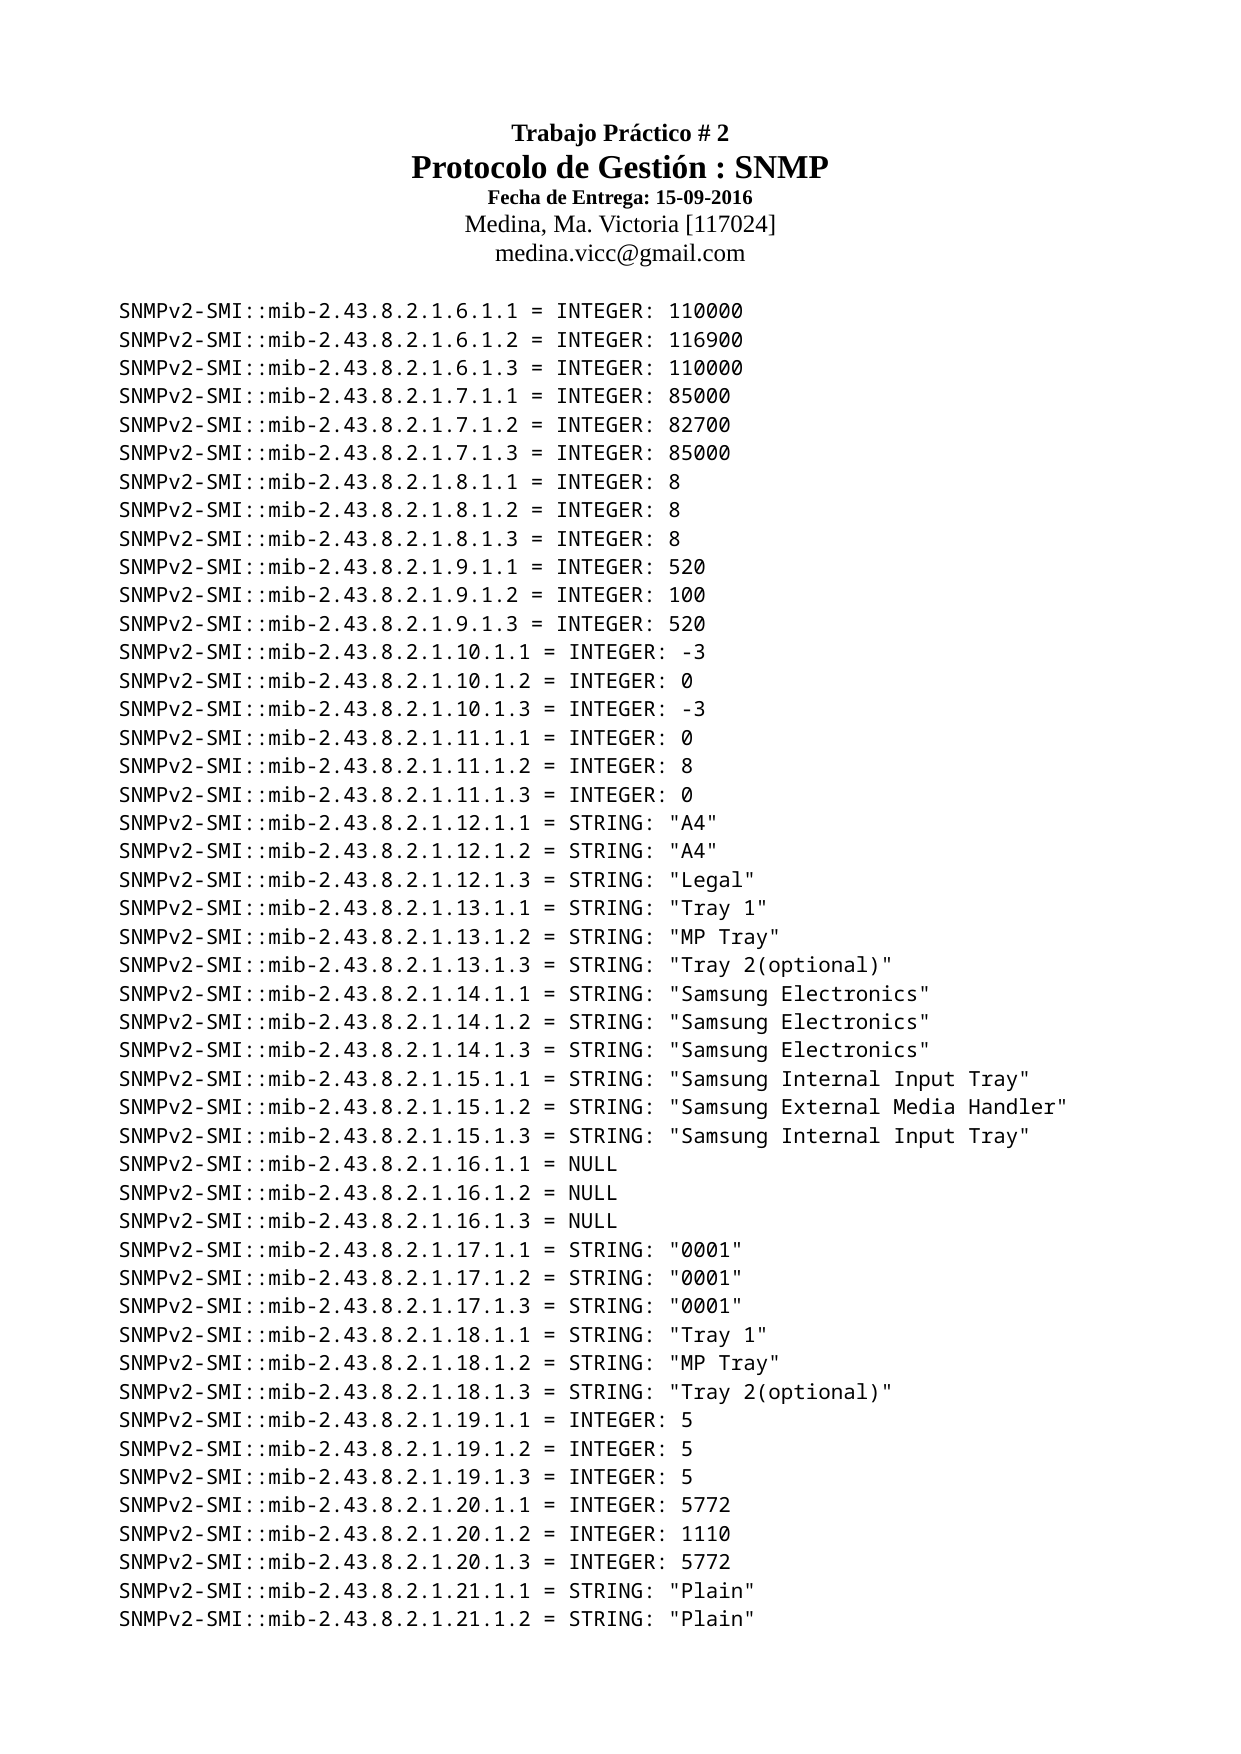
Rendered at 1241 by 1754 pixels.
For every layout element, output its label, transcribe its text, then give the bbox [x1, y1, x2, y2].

text SNMPv2-SMI::mib-2.43.8.2.1.14.1.2 = STRING: "Samsung Electronics" [118, 1007, 1122, 1036]
text SNMPv2-SMI::mib-2.43.8.2.1.20.1.3 = INTEGER: 5772 [118, 1547, 1122, 1576]
text SNMPv2-SMI::mib-2.43.8.2.1.15.1.3 = STRING: "Samsung Internal Input Tray" [118, 1121, 1122, 1149]
text SNMPv2-SMI::mib-2.43.8.2.1.12.1.1 = STRING: "A4" [118, 808, 1122, 837]
text SNMPv2-SMI::mib-2.43.8.2.1.14.1.1 = STRING: "Samsung Electronics" [118, 979, 1122, 1007]
text SNMPv2-SMI::mib-2.43.8.2.1.21.1.2 = STRING: "Plain" [118, 1604, 1122, 1633]
text SNMPv2-SMI::mib-2.43.8.2.1.17.1.1 = STRING: "0001" [118, 1235, 1122, 1263]
text SNMPv2-SMI::mib-2.43.8.2.1.16.1.3 = NULL [118, 1206, 1122, 1235]
text SNMPv2-SMI::mib-2.43.8.2.1.12.1.2 = STRING: "A4" [118, 837, 1122, 865]
text SNMPv2-SMI::mib-2.43.8.2.1.15.1.2 = STRING: "Samsung External Media Handler" [118, 1092, 1122, 1121]
text SNMPv2-SMI::mib-2.43.8.2.1.7.1.2 = INTEGER: 82700 [118, 410, 1122, 438]
text SNMPv2-SMI::mib-2.43.8.2.1.9.1.1 = INTEGER: 520 [118, 552, 1122, 581]
text SNMPv2-SMI::mib-2.43.8.2.1.11.1.2 = INTEGER: 8 [118, 751, 1122, 780]
text SNMPv2-SMI::mib-2.43.8.2.1.10.1.2 = INTEGER: 0 [118, 666, 1122, 694]
text SNMPv2-SMI::mib-2.43.8.2.1.7.1.3 = INTEGER: 85000 [118, 438, 1122, 467]
text SNMPv2-SMI::mib-2.43.8.2.1.13.1.3 = STRING: "Tray 2(optional)" [118, 950, 1122, 979]
text SNMPv2-SMI::mib-2.43.8.2.1.8.1.2 = INTEGER: 8 [118, 495, 1122, 524]
text SNMPv2-SMI::mib-2.43.8.2.1.18.1.2 = STRING: "MP Tray" [118, 1348, 1122, 1377]
text SNMPv2-SMI::mib-2.43.8.2.1.7.1.1 = INTEGER: 85000 [118, 382, 1122, 410]
text SNMPv2-SMI::mib-2.43.8.2.1.13.1.1 = STRING: "Tray 1" [118, 893, 1122, 922]
text SNMPv2-SMI::mib-2.43.8.2.1.6.1.1 = INTEGER: 110000 [118, 296, 1122, 325]
text SNMPv2-SMI::mib-2.43.8.2.1.10.1.1 = INTEGER: -3 [118, 637, 1122, 666]
text SNMPv2-SMI::mib-2.43.8.2.1.9.1.3 = INTEGER: 520 [118, 609, 1122, 637]
text SNMPv2-SMI::mib-2.43.8.2.1.12.1.3 = STRING: "Legal" [118, 865, 1122, 893]
text SNMPv2-SMI::mib-2.43.8.2.1.17.1.2 = STRING: "0001" [118, 1263, 1122, 1292]
text SNMPv2-SMI::mib-2.43.8.2.1.11.1.3 = INTEGER: 0 [118, 780, 1122, 808]
text SNMPv2-SMI::mib-2.43.8.2.1.20.1.2 = INTEGER: 1110 [118, 1519, 1122, 1547]
text SNMPv2-SMI::mib-2.43.8.2.1.8.1.3 = INTEGER: 8 [118, 524, 1122, 552]
text SNMPv2-SMI::mib-2.43.8.2.1.19.1.2 = INTEGER: 5 [118, 1434, 1122, 1462]
text SNMPv2-SMI::mib-2.43.8.2.1.17.1.3 = STRING: "0001" [118, 1292, 1122, 1320]
text SNMPv2-SMI::mib-2.43.8.2.1.9.1.2 = INTEGER: 100 [118, 581, 1122, 609]
text SNMPv2-SMI::mib-2.43.8.2.1.11.1.1 = INTEGER: 0 [118, 723, 1122, 751]
text SNMPv2-SMI::mib-2.43.8.2.1.10.1.3 = INTEGER: -3 [118, 694, 1122, 723]
text SNMPv2-SMI::mib-2.43.8.2.1.15.1.1 = STRING: "Samsung Internal Input Tray" [118, 1064, 1122, 1092]
text SNMPv2-SMI::mib-2.43.8.2.1.6.1.3 = INTEGER: 110000 [118, 353, 1122, 382]
text SNMPv2-SMI::mib-2.43.8.2.1.14.1.3 = STRING: "Samsung Electronics" [118, 1036, 1122, 1064]
text SNMPv2-SMI::mib-2.43.8.2.1.6.1.2 = INTEGER: 116900 [118, 325, 1122, 353]
text SNMPv2-SMI::mib-2.43.8.2.1.21.1.1 = STRING: "Plain" [118, 1576, 1122, 1604]
text SNMPv2-SMI::mib-2.43.8.2.1.13.1.2 = STRING: "MP Tray" [118, 922, 1122, 950]
text SNMPv2-SMI::mib-2.43.8.2.1.18.1.3 = STRING: "Tray 2(optional)" [118, 1377, 1122, 1405]
text SNMPv2-SMI::mib-2.43.8.2.1.20.1.1 = INTEGER: 5772 [118, 1491, 1122, 1519]
text SNMPv2-SMI::mib-2.43.8.2.1.8.1.1 = INTEGER: 8 [118, 467, 1122, 495]
text SNMPv2-SMI::mib-2.43.8.2.1.19.1.1 = INTEGER: 5 [118, 1405, 1122, 1434]
text SNMPv2-SMI::mib-2.43.8.2.1.19.1.3 = INTEGER: 5 [118, 1462, 1122, 1491]
text SNMPv2-SMI::mib-2.43.8.2.1.16.1.2 = NULL [118, 1178, 1122, 1206]
text SNMPv2-SMI::mib-2.43.8.2.1.16.1.1 = NULL [118, 1149, 1122, 1178]
text SNMPv2-SMI::mib-2.43.8.2.1.18.1.1 = STRING: "Tray 1" [118, 1320, 1122, 1348]
